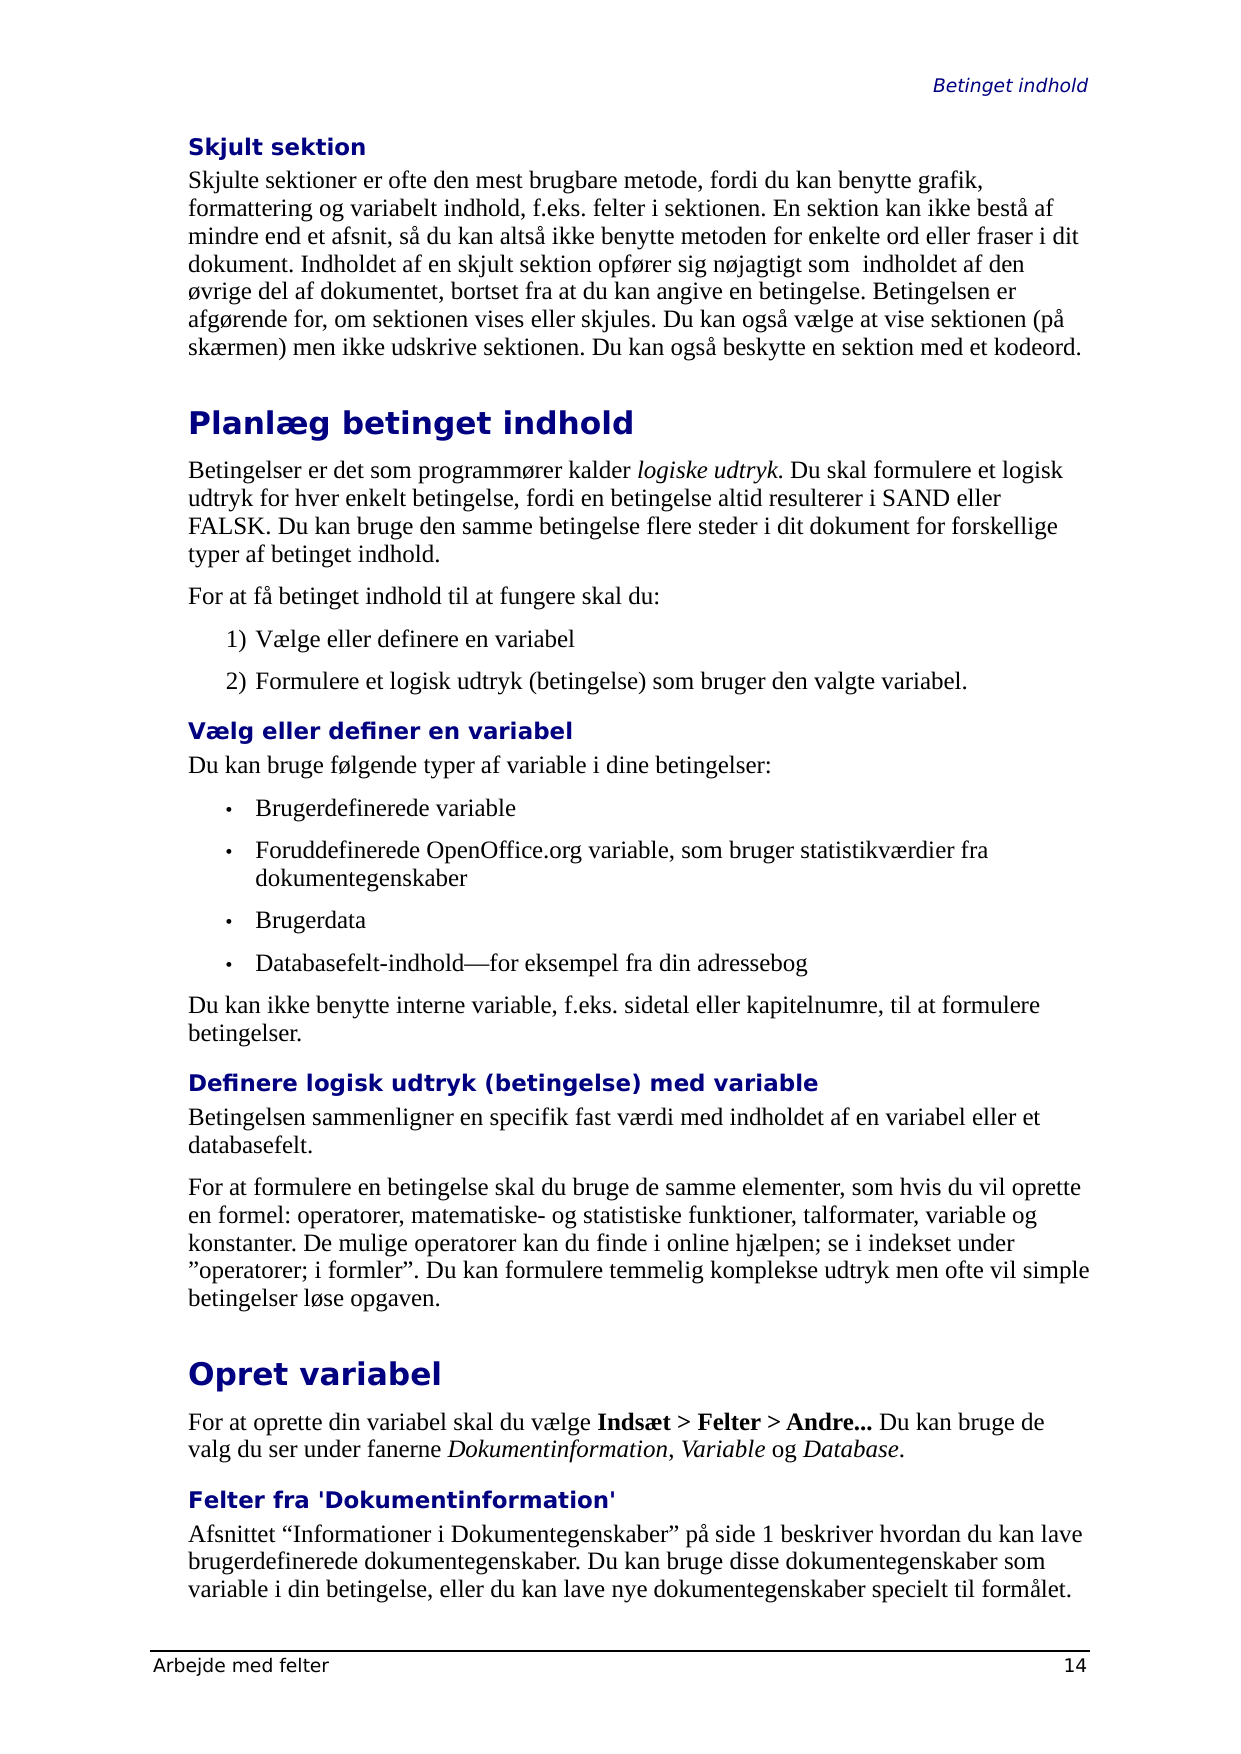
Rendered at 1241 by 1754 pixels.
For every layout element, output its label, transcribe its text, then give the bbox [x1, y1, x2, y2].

text Betingelser er det som programmører kalder logiske udtryk. Du skal formulere et logisk udtryk for hver enkelt betingelse, fordi en betingelse altid resulterer i SAND eller FALSK. Du kan bruge den samme betingelse flere steder i dit dokument for forskellige typer af betinget indhold. [188, 457, 1090, 567]
list Brugerdata [226, 906, 1090, 934]
subtitle Skjult sektion [188, 134, 1090, 161]
list Brugerdefinerede variable [226, 794, 1090, 821]
list Formulere et logisk udtryk (betingelse) som bruger den valgte variabel. [226, 667, 1090, 695]
text Skjulte sektioner er ofte den mest brugbare metode, fordi du kan benytte grafik, formattering og variabelt indhold, f.eks. felter i sektionen. En sektion kan ikke bestå af mindre end et afsnit, så du kan altså ikke benytte metoden for enkelte ord eller fraser i dit dokument. Indholdet af en skjult sektion opfører sig nøjagtigt som indholdet af den øvrige del af dokumentet, bortset fra at du kan angive en betingelse. Betingelsen er afgørende for, om sektionen vises eller skjules. Du kan også vælge at vise sektionen (på skærmen) men ikke udskrive sektionen. Du kan også beskytte en sektion med et kodeord. [188, 167, 1090, 361]
subtitle Felter fra 'Dokumentinformation' [188, 1487, 1090, 1514]
text Afsnittet “Informationer i Dokumentegenskaber” på side 1 beskriver hvordan du kan lave brugerdefinerede dokumentegenskaber. Du kan bruge disse dokumentegenskaber som variable i din betingelse, eller du kan lave nye dokumentegenskaber specielt til formålet. [188, 1520, 1090, 1603]
list Databasefelt-indhold—for eksempel fra din adressebog [226, 949, 1090, 977]
text Du kan ikke benytte interne variable, f.eks. sidetal eller kapitelnumre, til at formulere betingelser. [188, 991, 1090, 1047]
list Foruddefinerede OpenOffice.org variable, som bruger statistikværdier fra dokumentegenskaber [226, 836, 1090, 892]
text For at få betinget indhold til at fungere skal du: [188, 582, 1090, 610]
subtitle Vælg eller definer en variabel [188, 718, 1090, 745]
subtitle Opret variabel [188, 1357, 1090, 1393]
text For at formulere en betingelse skal du bruge de samme elementer, som hvis du vil oprette en formel: operatorer, matematiske- og statistiske funktioner, talformater, variable og konstanter. De mulige operatorer kan du finde i online hjælpen; se i indekset under ”operatorer; i formler”. Du kan formulere temmelig komplekse udtryk men ofte vil simple betingelser løse opgaven. [188, 1173, 1090, 1312]
text Betingelsen sammenligner en specifik fast værdi med indholdet af en variabel eller et databasefelt. [188, 1103, 1090, 1159]
text For at oprette din variabel skal du vælge Indsæt > Felter > Andre... Du kan bruge de valg du ser under fanerne Dokumentinformation, Variable og Database. [188, 1408, 1090, 1463]
subtitle Planlæg betinget indhold [188, 406, 1090, 442]
subtitle Definere logisk udtryk (betingelse) med variable [188, 1071, 1090, 1097]
list Vælge eller definere en variabel [226, 625, 1090, 652]
text Du kan bruge følgende typer af variable i dine betingelser: [188, 751, 1090, 779]
